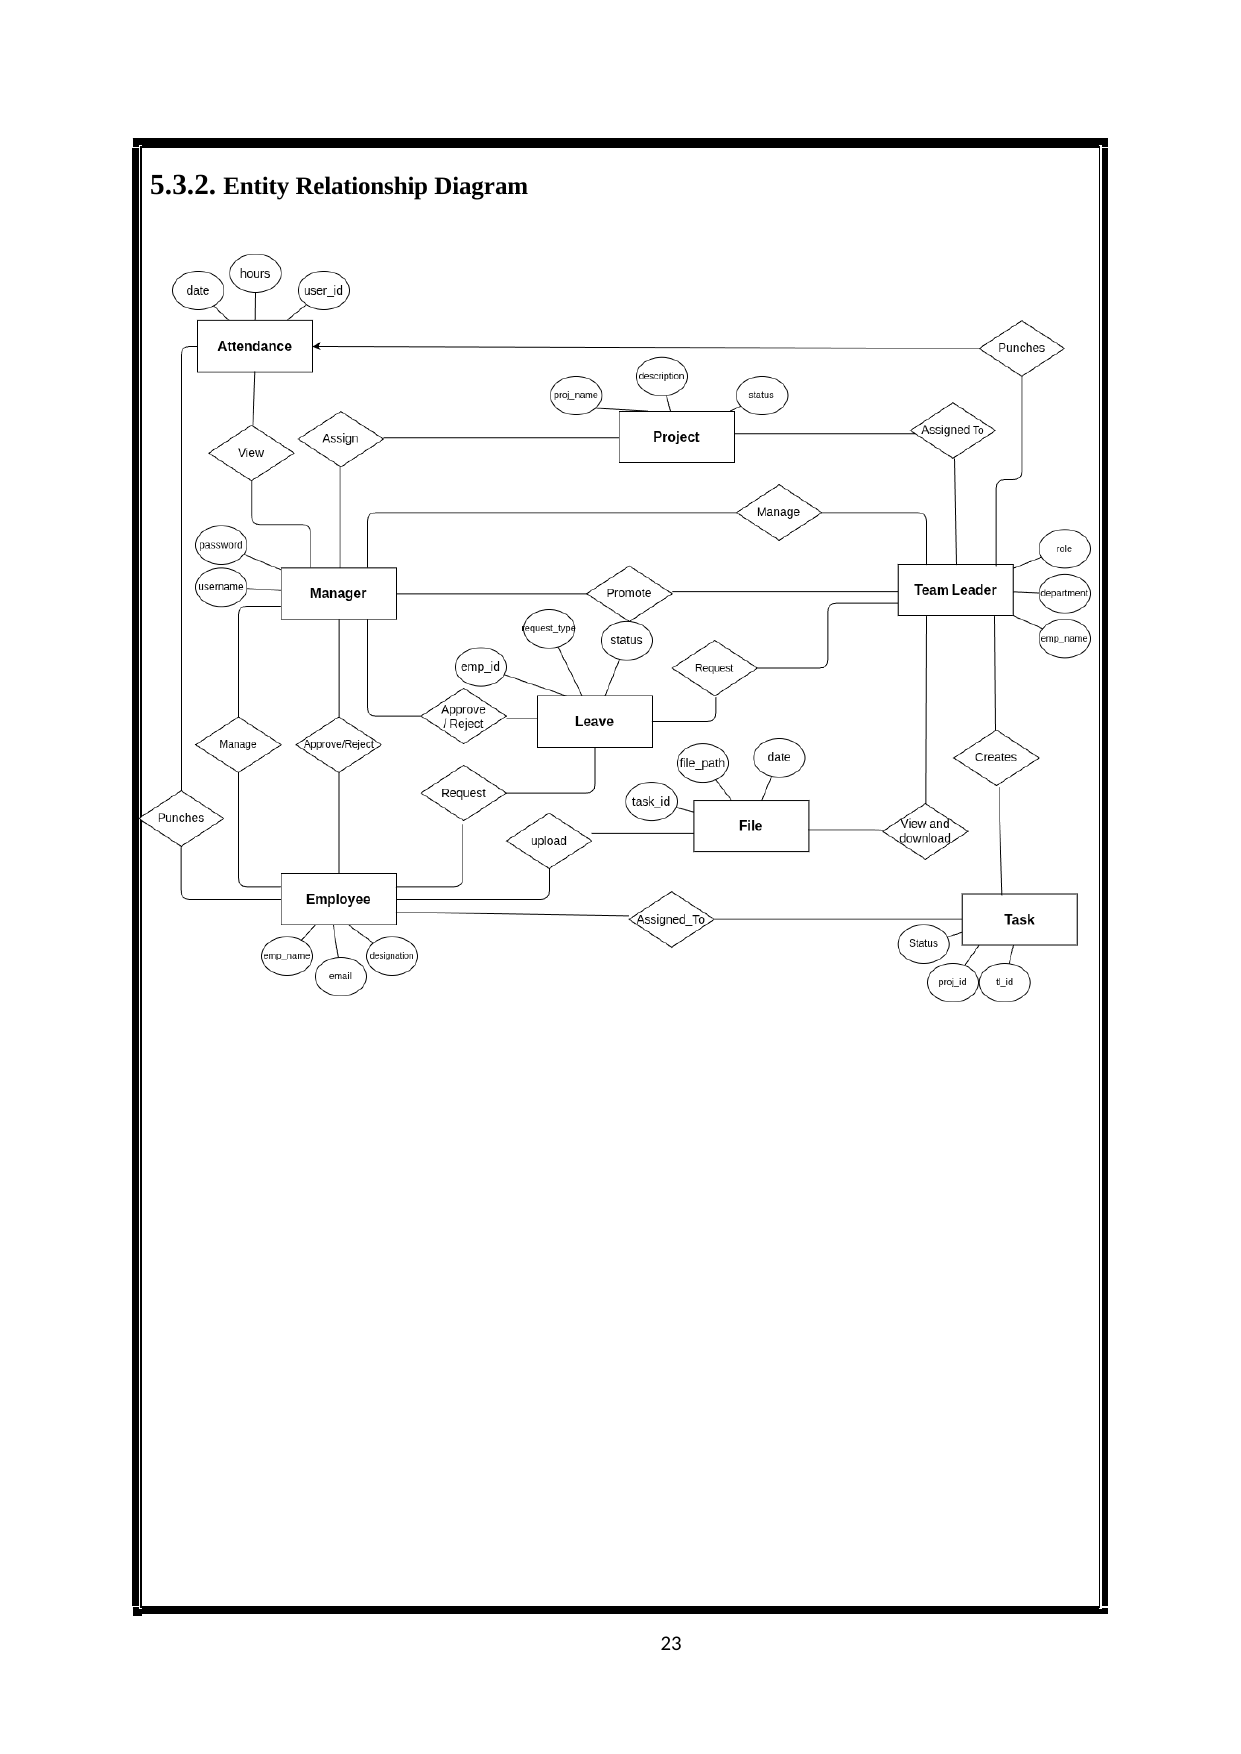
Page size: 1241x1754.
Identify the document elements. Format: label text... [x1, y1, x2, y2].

picture [136, 237, 1104, 1007]
list Entity Relationship Diagram [150, 167, 1123, 200]
